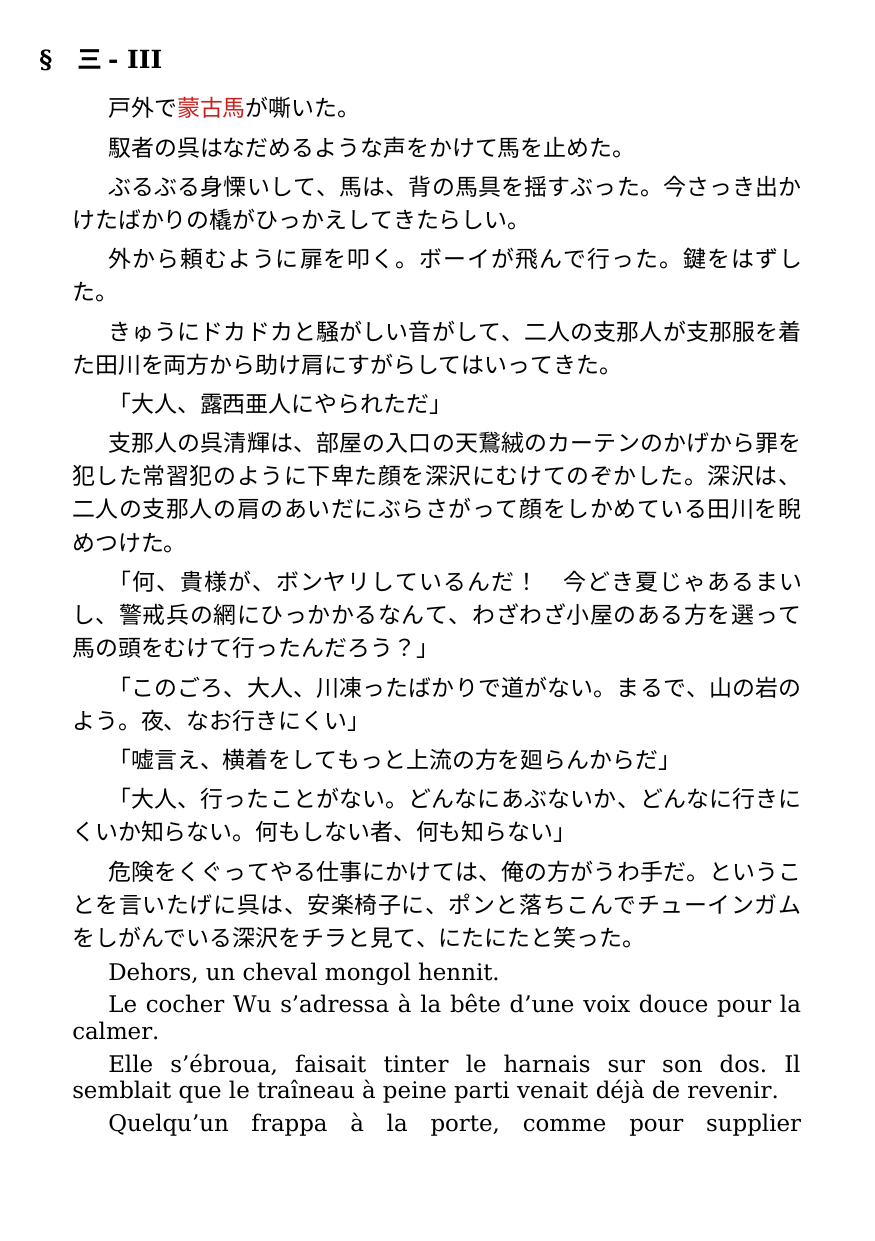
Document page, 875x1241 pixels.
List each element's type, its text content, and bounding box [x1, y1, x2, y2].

text きゅうにドカドカと騒がしい音がして、二人の支那人が支那服を着た田川を両方から助け肩にすがらしてはいってきた。 [72, 313, 802, 380]
text 戸外で蒙古馬が嘶いた。 [72, 90, 802, 123]
text 外から頼むように扉を叩く。ボーイが飛んで行った。鍵をはずした。 [72, 241, 802, 307]
text Dehors, un cheval mongol hennit. [72, 959, 802, 986]
text Le cocher Wu s’adressa à la bête d’une voix douce pour la calmer. [72, 992, 802, 1045]
text 「このごろ、大人、川凍ったばかりで道がない。まるで、山の岩のよう。夜、なお行きにくい」 [72, 669, 802, 736]
text 馭者の呉はなだめるような声をかけて馬を止めた。 [72, 129, 802, 163]
text 「何、貴様が、ボンヤリしているんだ！ 今どき夏じゃあるまいし、警戒兵の網にひっかかるなんて、わざわざ小屋のある方を選って馬の頭をむけて行ったんだろう？」 [72, 564, 802, 663]
text Quelqu’un frappa à la porte, comme pour supplier [72, 1110, 802, 1137]
text 支那人の呉清輝は、部屋の入口の天鵞絨のカーテンのかげから罪を犯した常習犯のように下卑た顔を深沢にむけてのぞかした。深沢は、二人の支那人の肩のあいだにぶらさがって顔をしかめている田川を睨めつけた。 [72, 425, 802, 558]
subtitle § 三 - III [36, 36, 838, 78]
text 「嘘言え、横着をしてもっと上流の方を廻らんからだ」 [72, 742, 802, 775]
text Elle s’ébroua, faisait tinter le harnais sur son dos. Il semblait que le traîneau à peine parti venait déjà de revenir. [72, 1051, 802, 1104]
text 「大人、行ったことがない。どんなにあぶないか、どんなに行きにくいか知らない。何もしない者、何も知らない」 [72, 781, 802, 847]
text 危険をくぐってやる仕事にかけては、俺の方がうわ手だ。ということを言いたげに呉は、安楽椅子に、ポンと落ちこんでチューインガムをしがんでいる深沢をチラと見て、にたにたと笑った。 [72, 853, 802, 953]
text 「大人、露西亜人にやられただ」 [72, 386, 802, 419]
text ぶるぶる身慄いして、馬は、背の馬具を揺すぶった。今さっき出かけたばかりの橇がひっかえしてきたらしい。 [72, 168, 802, 235]
